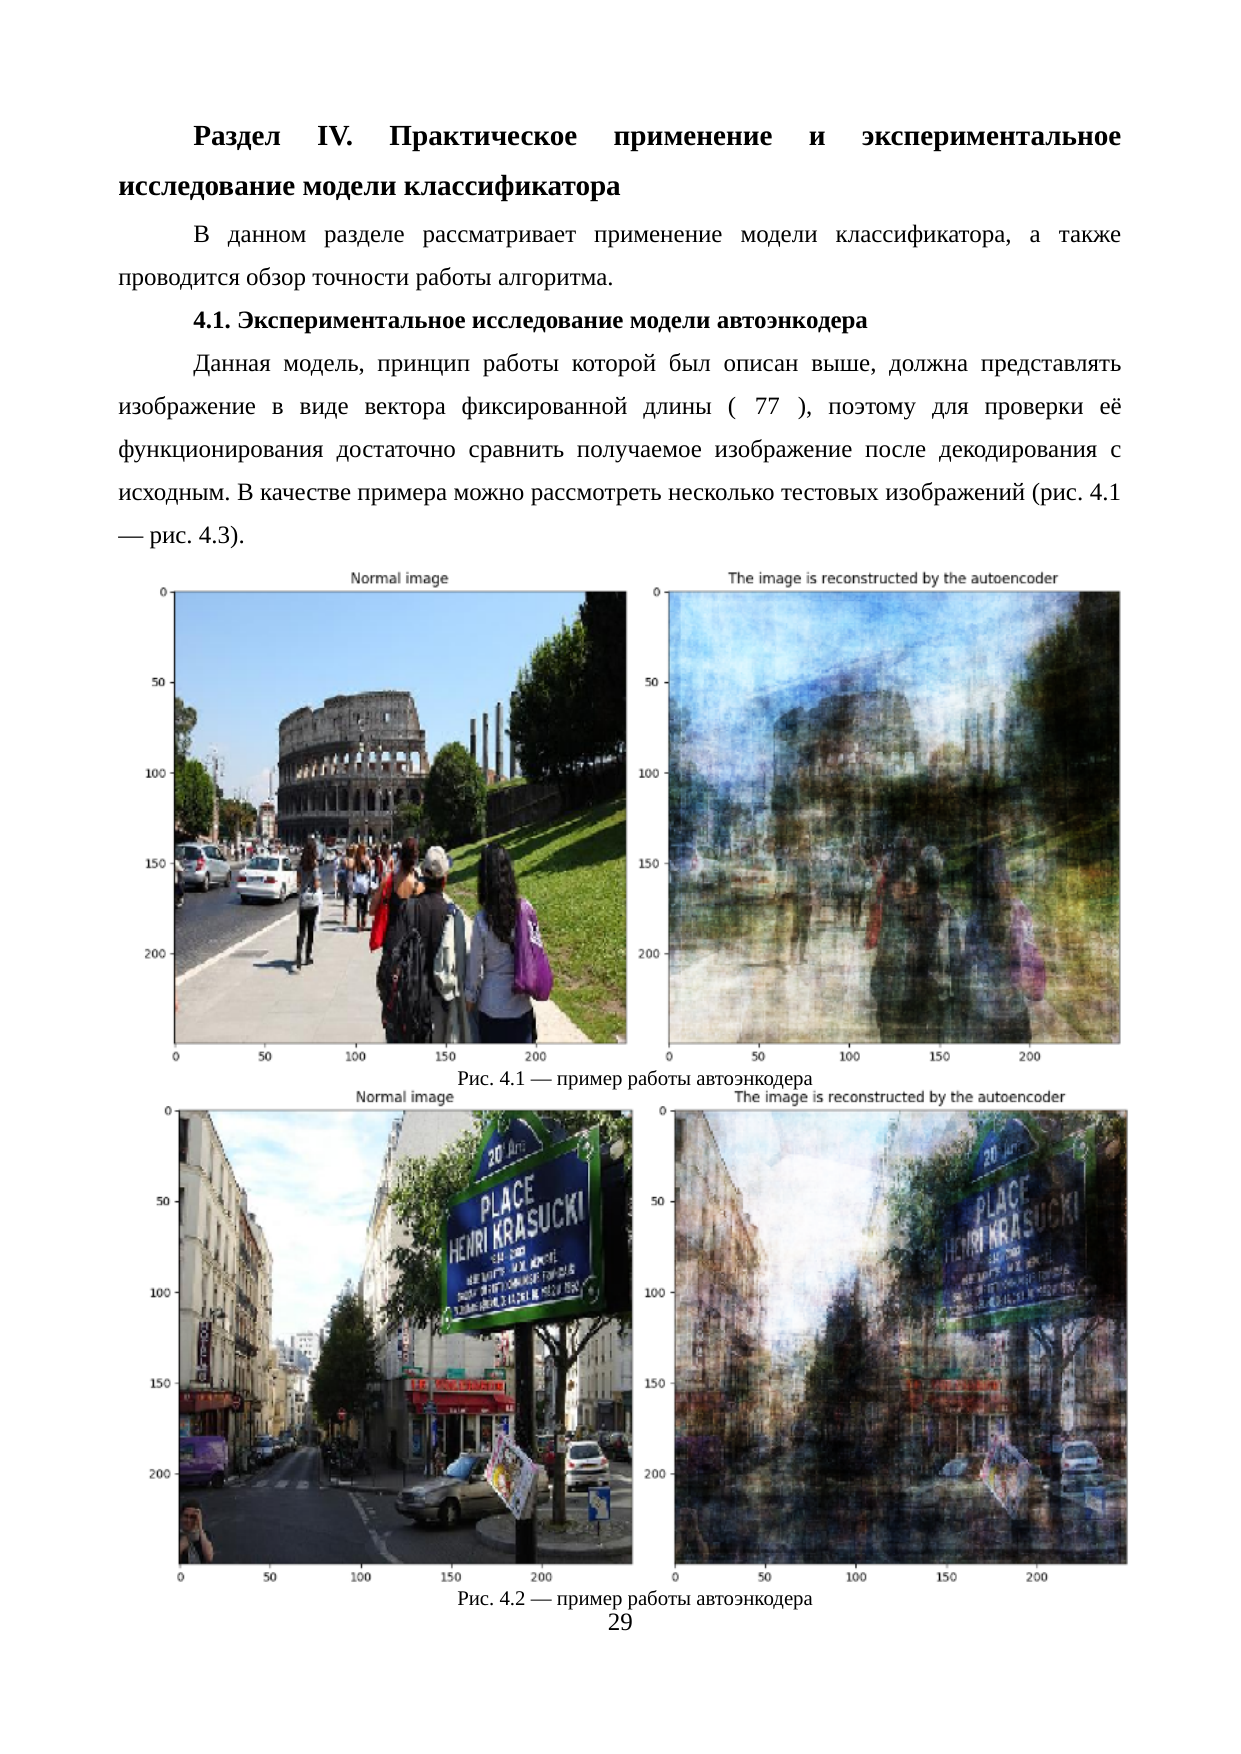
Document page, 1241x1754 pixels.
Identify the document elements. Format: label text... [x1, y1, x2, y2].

picture [136, 569, 1129, 1066]
text Раздел IV. Практическое применение и экспериментальное исследование модели классификатора [118, 118, 1122, 202]
text 4.1. Экспериментальное исследование модели автоэнкодера [118, 305, 1122, 334]
text В данном разделе рассматривает применение модели классификатора, а также проводится обзор точности работы алгоритма. [118, 219, 1122, 291]
picture [140, 1087, 1136, 1586]
text Данная модель, принцип работы которой был описан выше, должна представлять изображение в виде вектора фиксированной длины (), поэтому для проверки её функционирования достаточно сравнить получаемое изображение после декодирования с исходным. В качестве примера можно рассмотреть несколько тестовых изображений (рис. 4.1 — рис. 4.3). [118, 348, 1122, 549]
